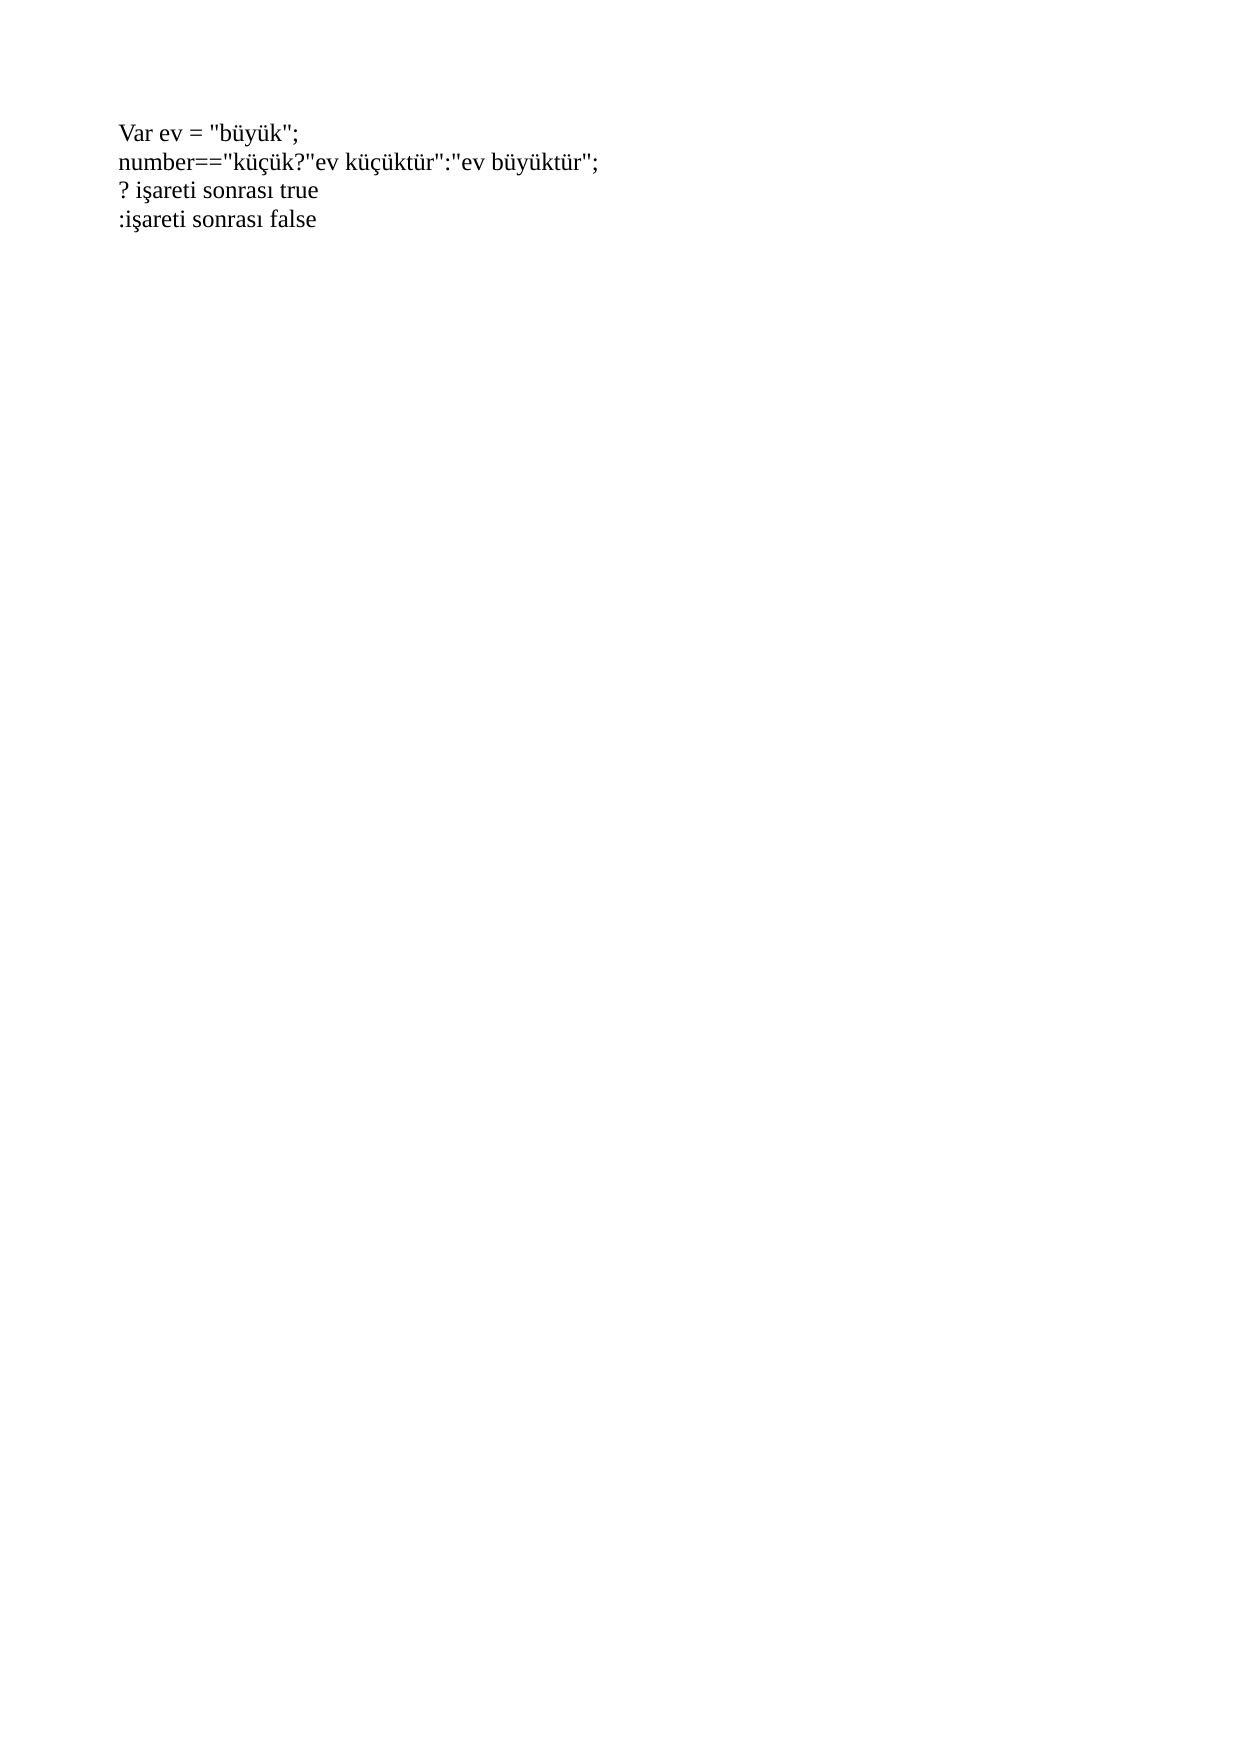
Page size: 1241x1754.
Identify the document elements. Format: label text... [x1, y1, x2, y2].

text number=="küçük?"ev küçüktür":"ev büyüktür"; [118, 147, 1122, 176]
text :işareti sonrası false [118, 204, 1122, 233]
text ? işareti sonrası true [118, 176, 1122, 204]
text Var ev = "büyük"; [118, 118, 1122, 147]
